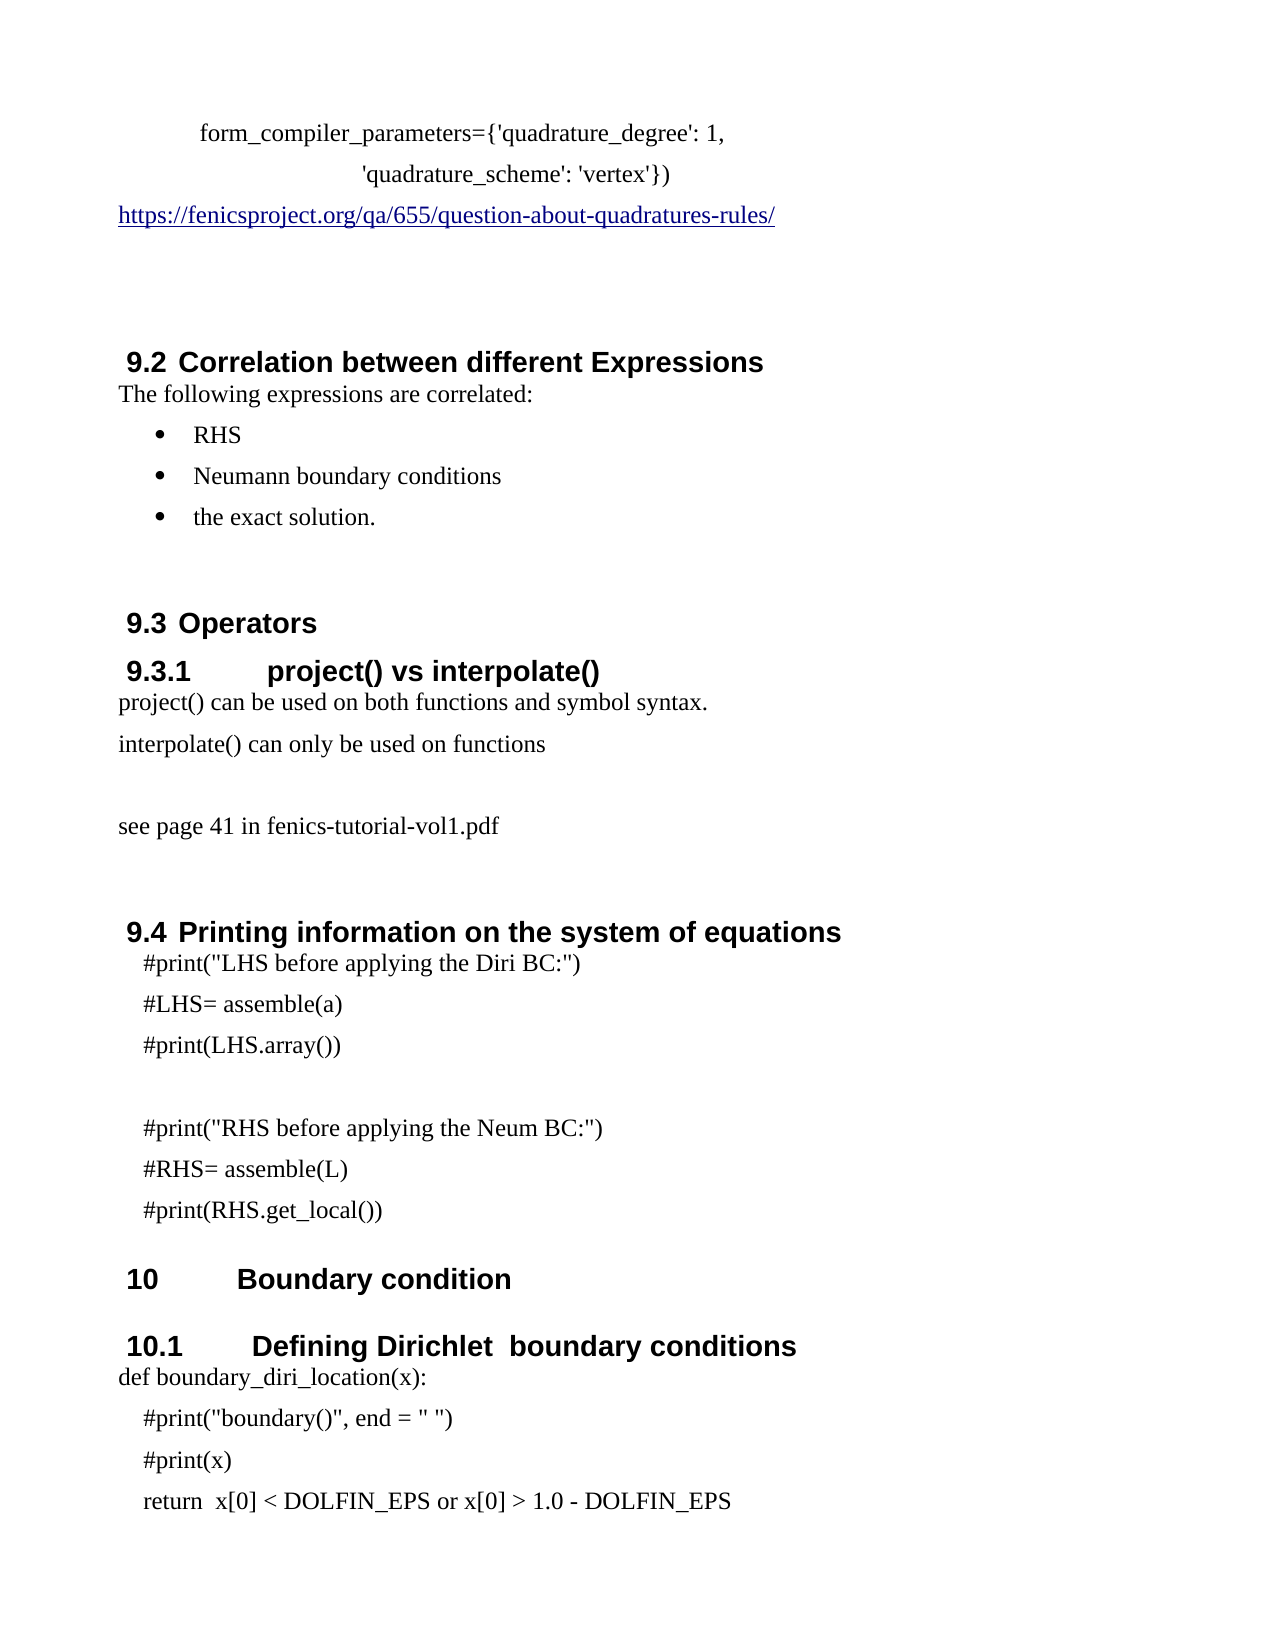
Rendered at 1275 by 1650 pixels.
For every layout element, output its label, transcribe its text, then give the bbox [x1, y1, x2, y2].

subtitle project() vs interpolate() [118, 654, 1157, 687]
text return x[0] < DOLFIN_EPS or x[0] > 1.0 - DOLFIN_EPS [118, 1486, 1157, 1515]
text #print("RHS before applying the Neum BC:") [118, 1113, 1157, 1142]
text 'quadrature_scheme': 'vertex'}) [118, 159, 1157, 188]
text form_compiler_parameters={'quadrature_degree': 1, [118, 118, 1157, 147]
text #print(LHS.array()) [118, 1031, 1157, 1059]
text #RHS= assemble(L) [118, 1154, 1157, 1183]
text The following expressions are correlated: [118, 379, 1157, 407]
text def boundary_diri_location(x): [118, 1362, 1157, 1391]
subtitle Correlation between different Expressions [118, 345, 1157, 379]
subtitle Printing information on the system of equations [118, 914, 1157, 948]
text interpolate() can only be used on functions [118, 729, 1157, 757]
subtitle Boundary condition [118, 1262, 1157, 1295]
text see page 41 in fenics-tutorial-vol1.pdf [118, 811, 1157, 840]
list Neumann boundary conditions [156, 461, 1157, 490]
subtitle Defining Dirichlet boundary conditions [118, 1329, 1157, 1362]
text #print(RHS.get_local()) [118, 1196, 1157, 1224]
subtitle Operators [118, 606, 1157, 639]
text #print(x) [118, 1445, 1157, 1473]
text #print("boundary()", end = " ") [118, 1403, 1157, 1432]
list RHS [156, 420, 1157, 449]
text #print("LHS before applying the Diri BC:") [118, 948, 1157, 977]
text project() can be used on both functions and symbol syntax. [118, 687, 1157, 716]
text https://fenicsproject.org/qa/655/question-about-quadratures-rules/ [118, 201, 1157, 229]
list the exact solution. [156, 502, 1157, 531]
text #LHS= assemble(a) [118, 989, 1157, 1018]
